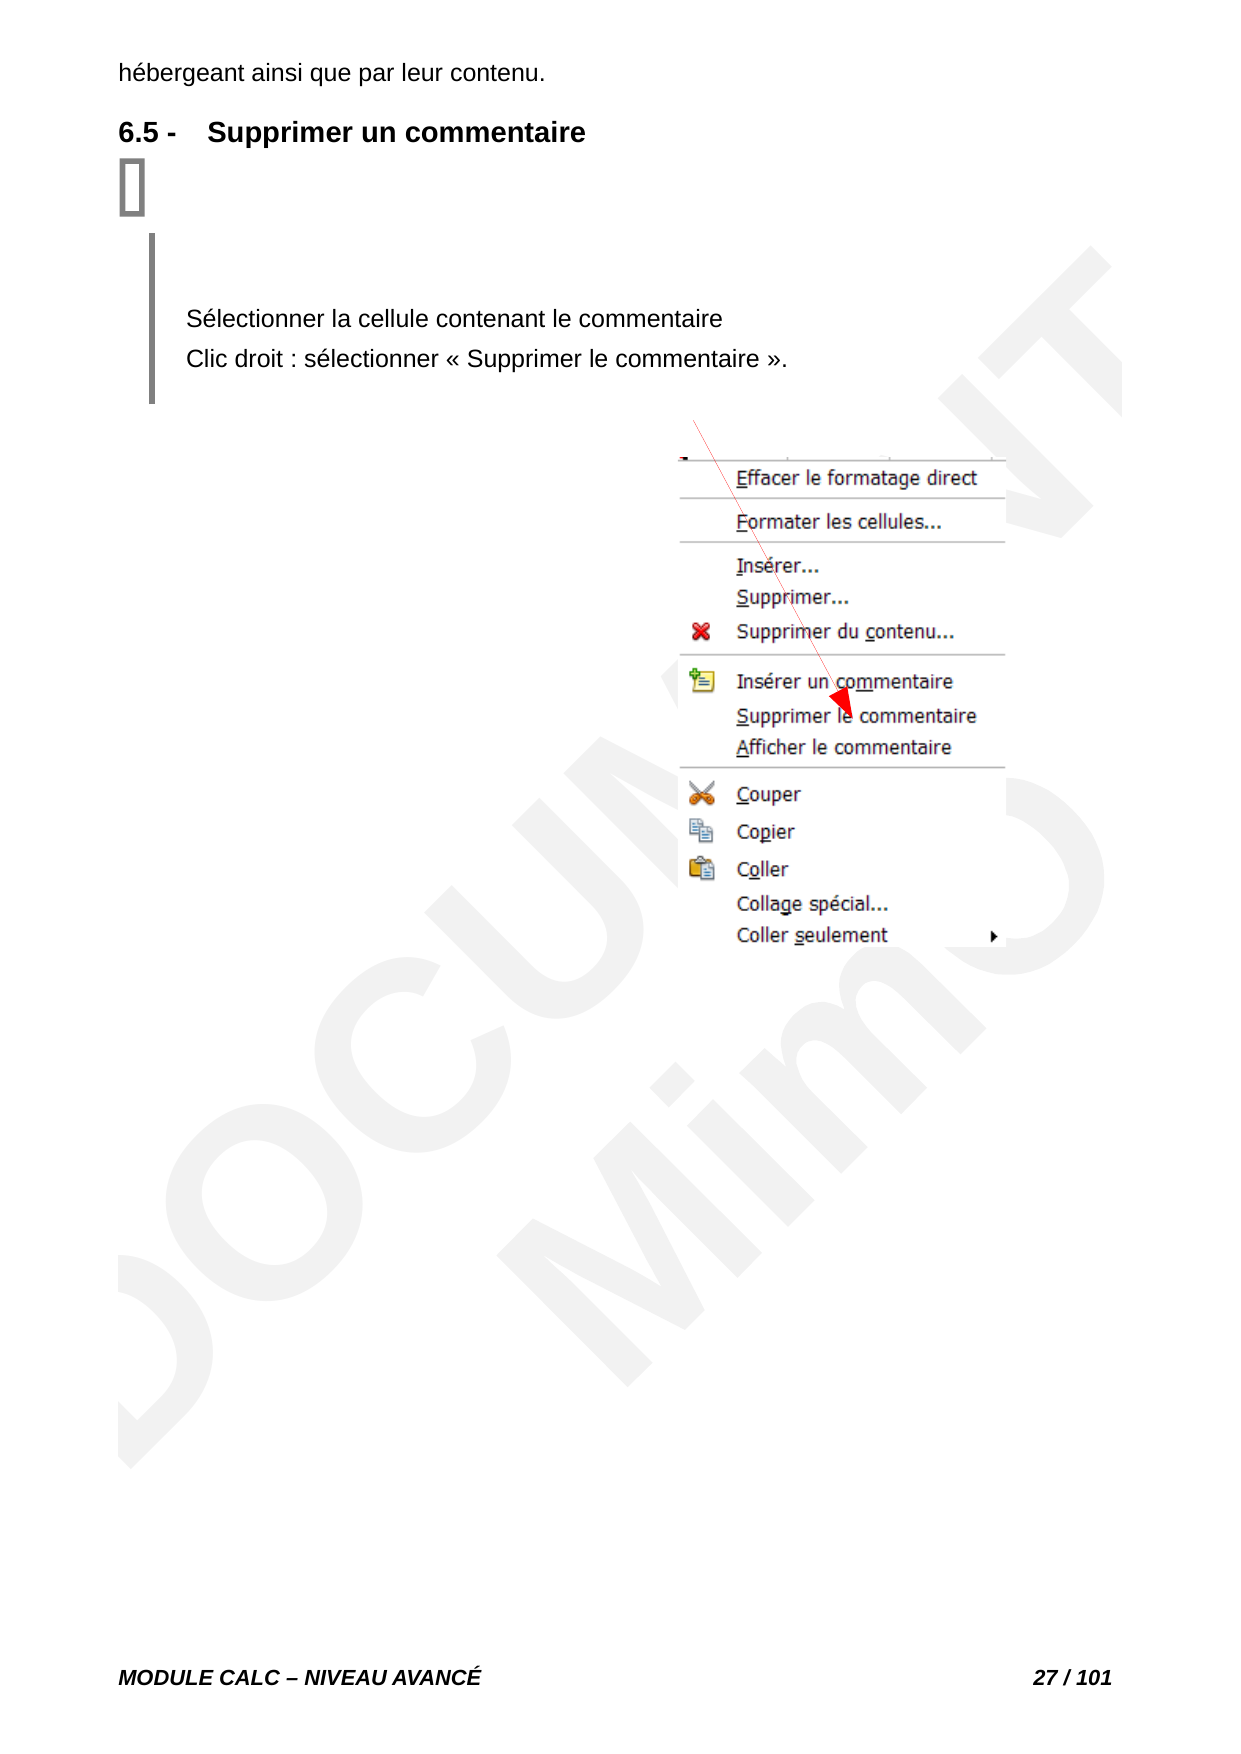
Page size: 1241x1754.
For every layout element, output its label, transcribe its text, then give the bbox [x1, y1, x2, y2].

text Clic droit : sélectionner « Supprimer le commentaire ». [155, 314, 1122, 404]
text hébergeant ainsi que par leur contenu. [118, 59, 1122, 87]
picture [677, 457, 1007, 947]
text 8 [118, 157, 1122, 233]
text Sélectionner la cellule contenant le commentaire [155, 273, 1122, 314]
subtitle Supprimer un commentaire [118, 116, 1122, 149]
